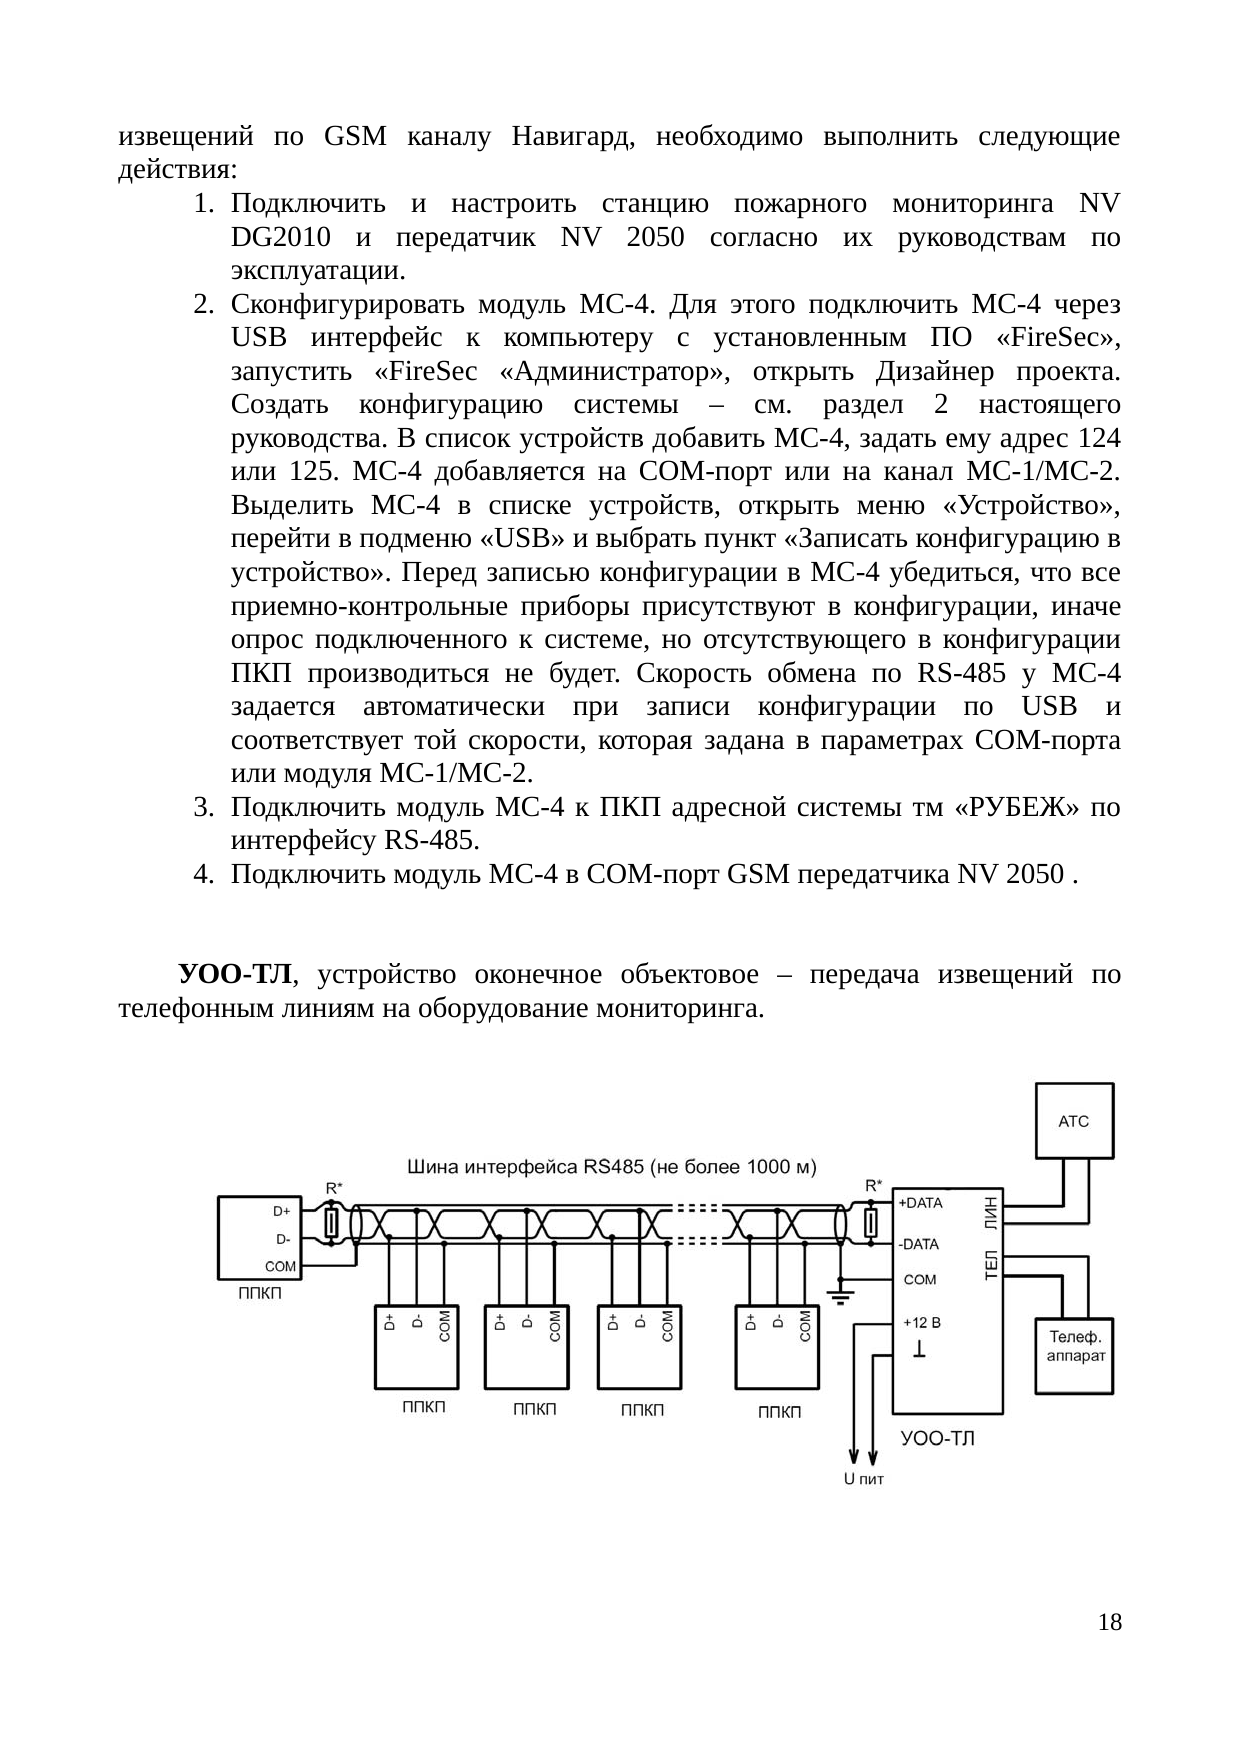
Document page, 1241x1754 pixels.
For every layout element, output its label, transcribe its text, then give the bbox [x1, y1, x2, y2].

list Подключить и настроить станцию пожарного мониторинга NV DG2010 и передатчик NV 2050 согласно их руководствам по эксплуатации. [193, 185, 1122, 286]
picture [204, 1075, 1125, 1490]
list Сконфигурировать модуль МС-4. Для этого подключить МС-4 через USB интерфейс к компьютеру с установленным ПО «FireSec», запустить «FireSec «Администратор», открыть Дизайнер проекта. Создать конфигурацию системы – см. раздел 2 настоящего руководства. В список устройств добавить МС-4, задать ему адрес 124 или 125. МС-4 добавляется на СОМ-порт или на канал МС-1/МС-2. Выделить МС-4 в списке устройств, открыть меню «Устройство», перейти в подменю «USB» и выбрать пункт «Записать конфигурацию в устройство». Перед записью конфигурации в МС-4 убедиться, что все приемно-контрольные приборы присутствуют в конфигурации, иначе опрос подключенного к системе, но отсутствующего в конфигурации ПКП производиться не будет. Скорость обмена по RS-485 у МС-4 задается автоматически при записи конфигурации по USB и соответствует той скорости, которая задана в параметрах СОМ-порта или модуля МС-1/МС-2. [193, 286, 1122, 789]
list Подключить модуль МС-4 в COM-порт GSM передатчика NV 2050 . [193, 856, 1122, 889]
text извещений по GSM каналу Навигард, необходимо выполнить следующие действия: [118, 118, 1122, 185]
list Подключить модуль МС-4 к ПКП адресной системы тм «РУБЕЖ» по интерфейсу RS-485. [193, 789, 1122, 856]
text УОО-ТЛ, устройство оконечное объектовое – передача извещений по телефонным линиям на оборудование мониторинга. [118, 957, 1122, 1024]
